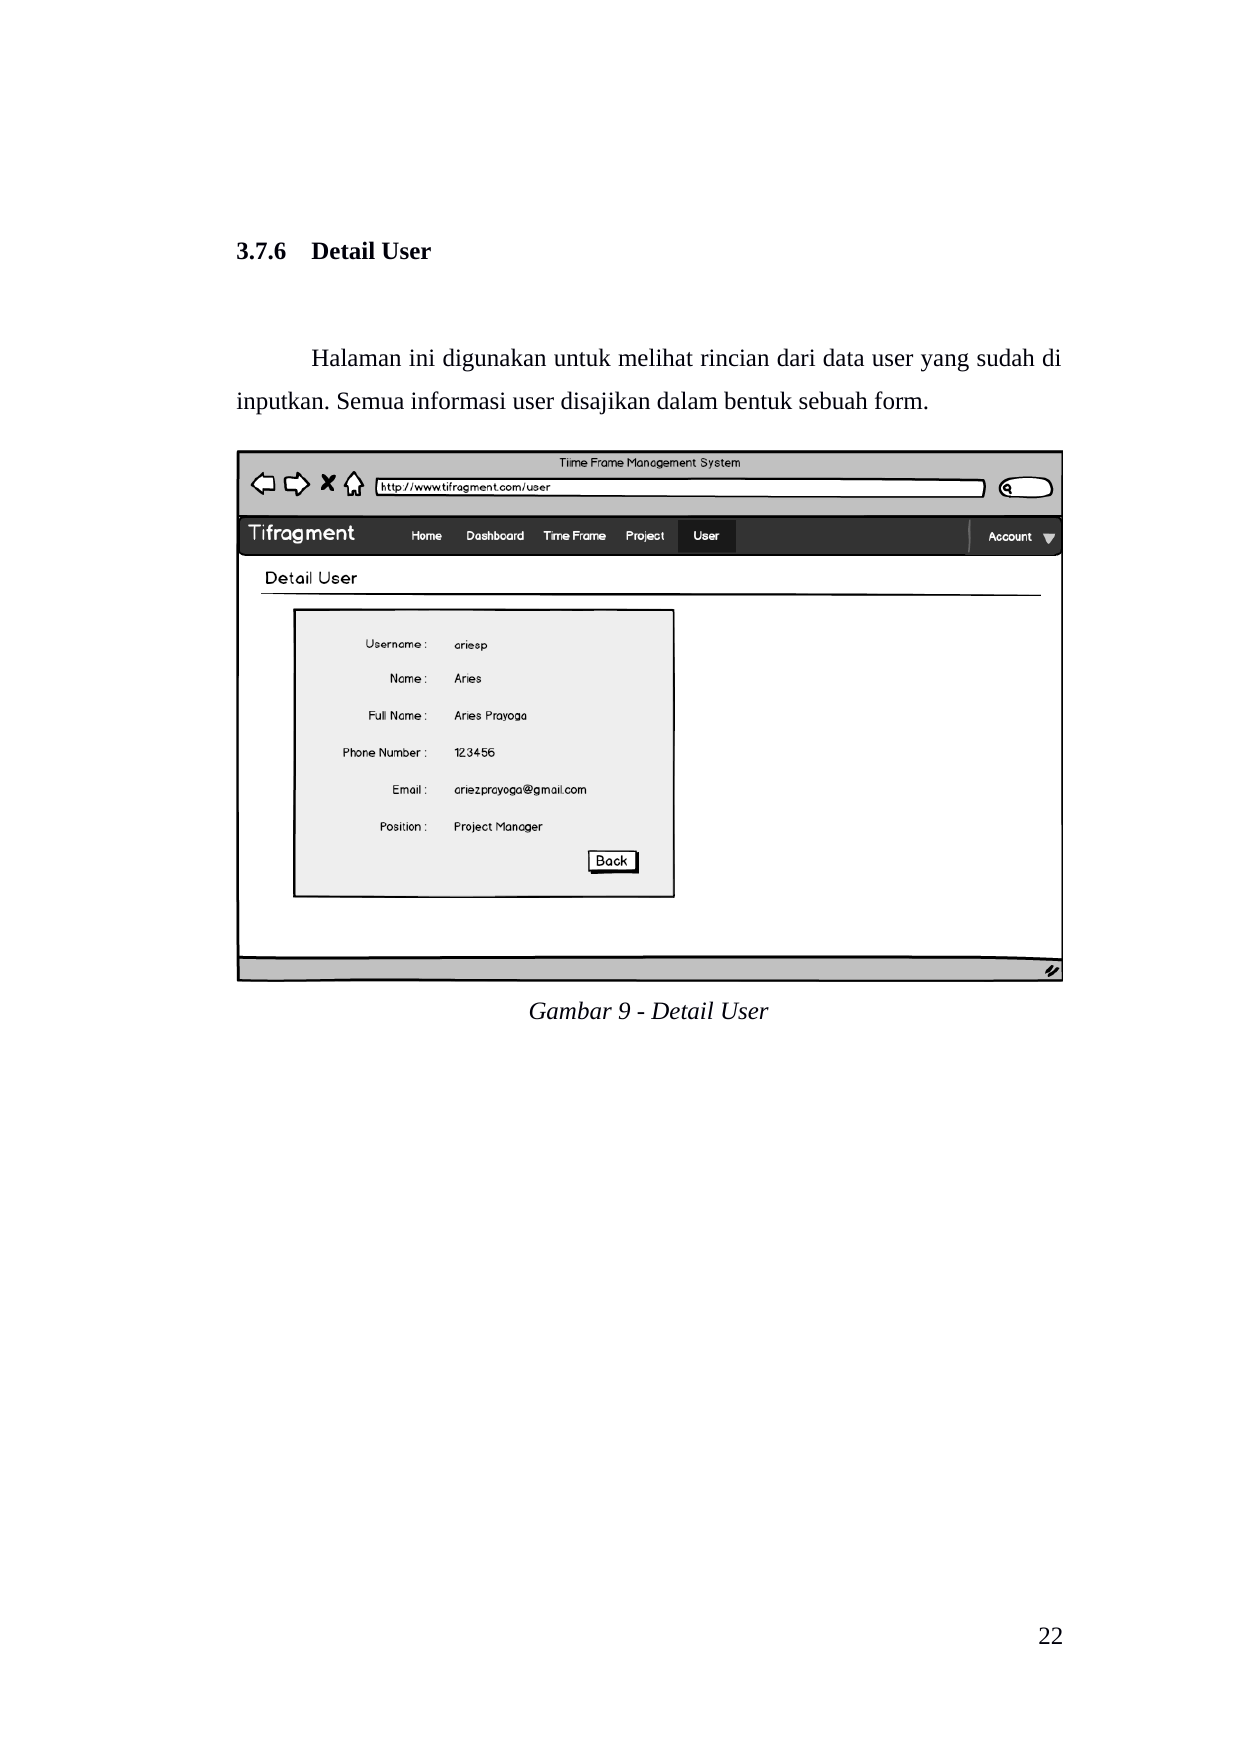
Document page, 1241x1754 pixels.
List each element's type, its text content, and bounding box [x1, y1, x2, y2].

subtitle 3.7.6 Detail User [236, 236, 1063, 265]
text Halaman ini digunakan untuk melihat rincian dari data user yang sudah di inputkan. Semua informasi user disajikan dalam bentuk sebuah form. [236, 343, 1063, 415]
picture [236, 450, 1063, 982]
text Gambar 9 - Detail User [236, 982, 1063, 1024]
